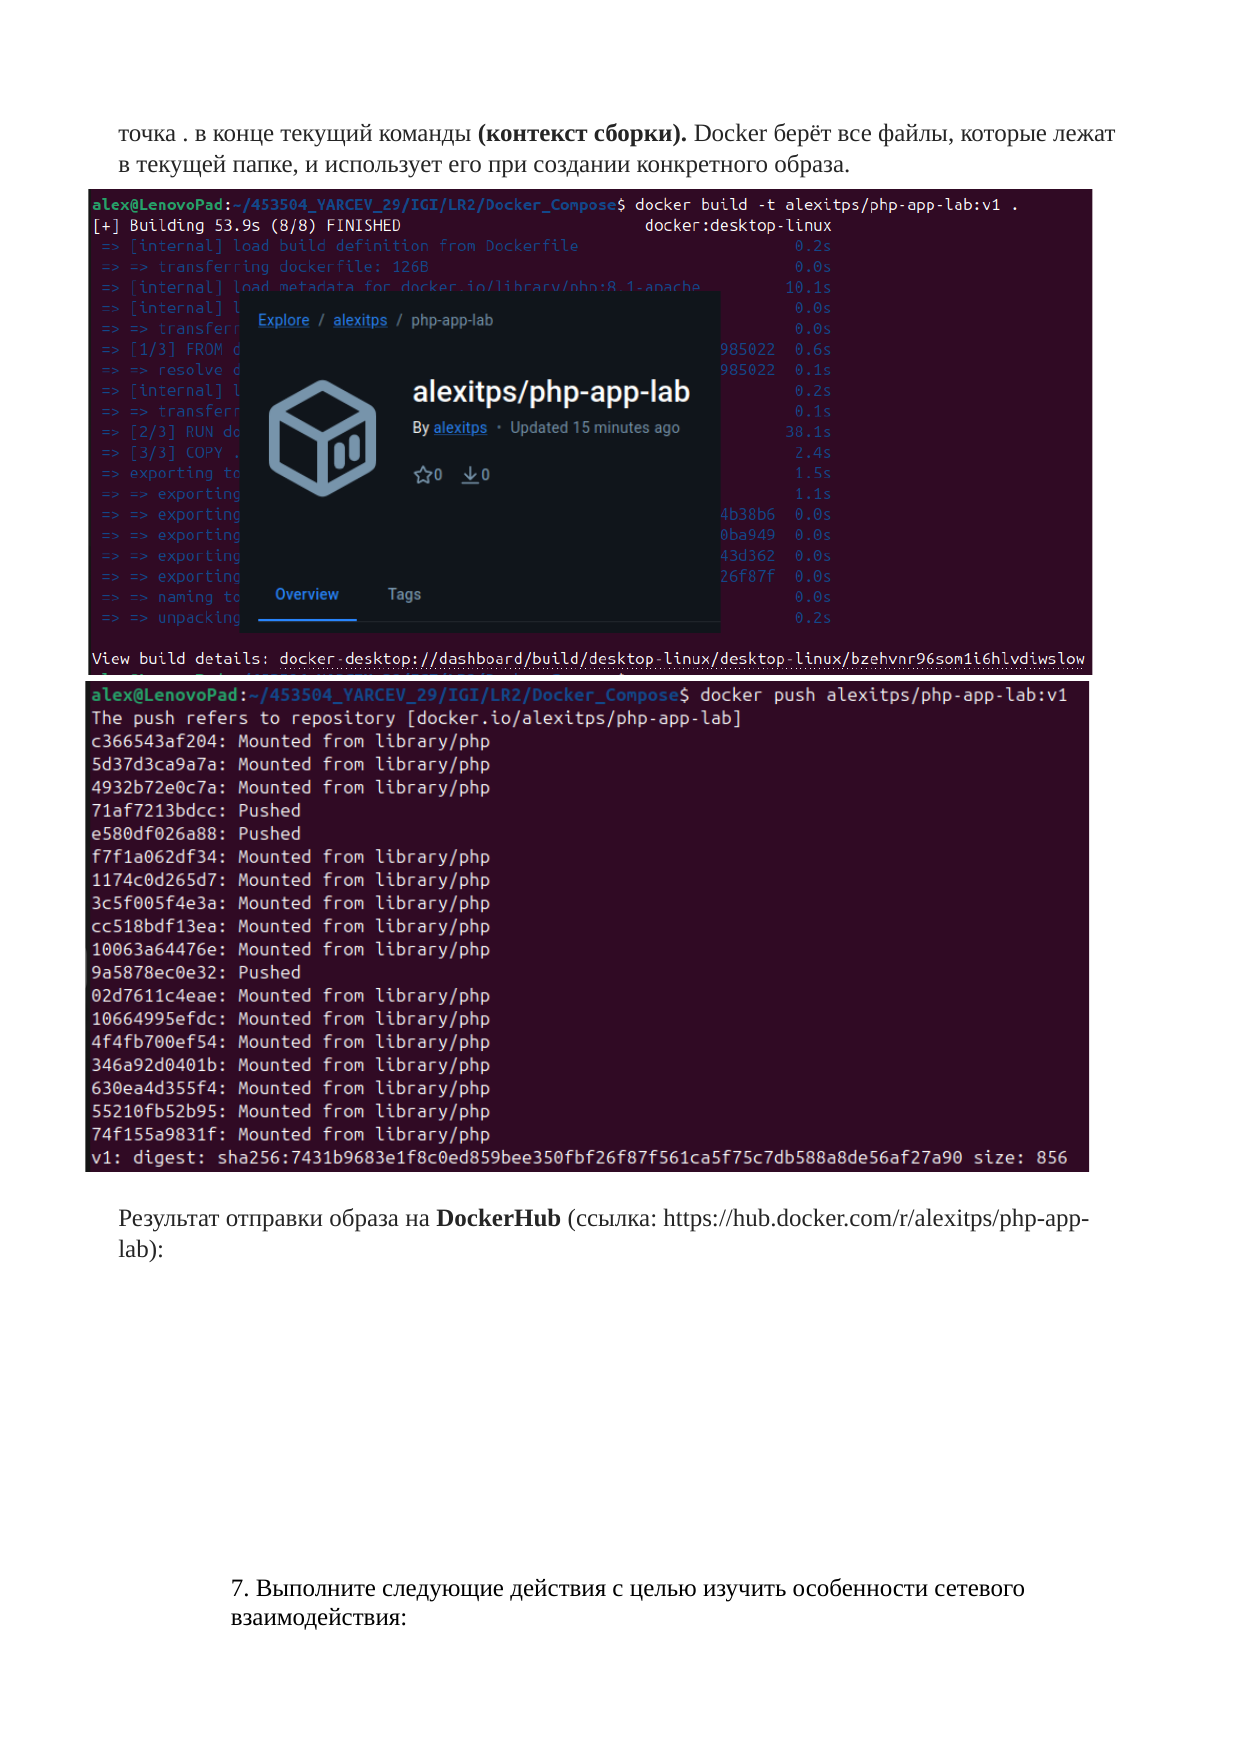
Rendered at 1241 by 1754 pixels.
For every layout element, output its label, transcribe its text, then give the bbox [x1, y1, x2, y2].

picture [85, 681, 1090, 1172]
text Результат отправки образа на DockerHub (ссылка: https://hub.docker.com/r/alexitps/php-app-lab): [118, 1203, 1122, 1324]
text точка . в конце текущий команды (контекст сборки). Docker берёт все файлы, которые лежат в текущей папке, и использует его при создании конкретного образа. [118, 118, 1122, 178]
picture [88, 189, 1093, 675]
list 7. Выполните следующие действия с целью изучить особенности сетевого взаимодействия: [193, 1573, 1122, 1630]
